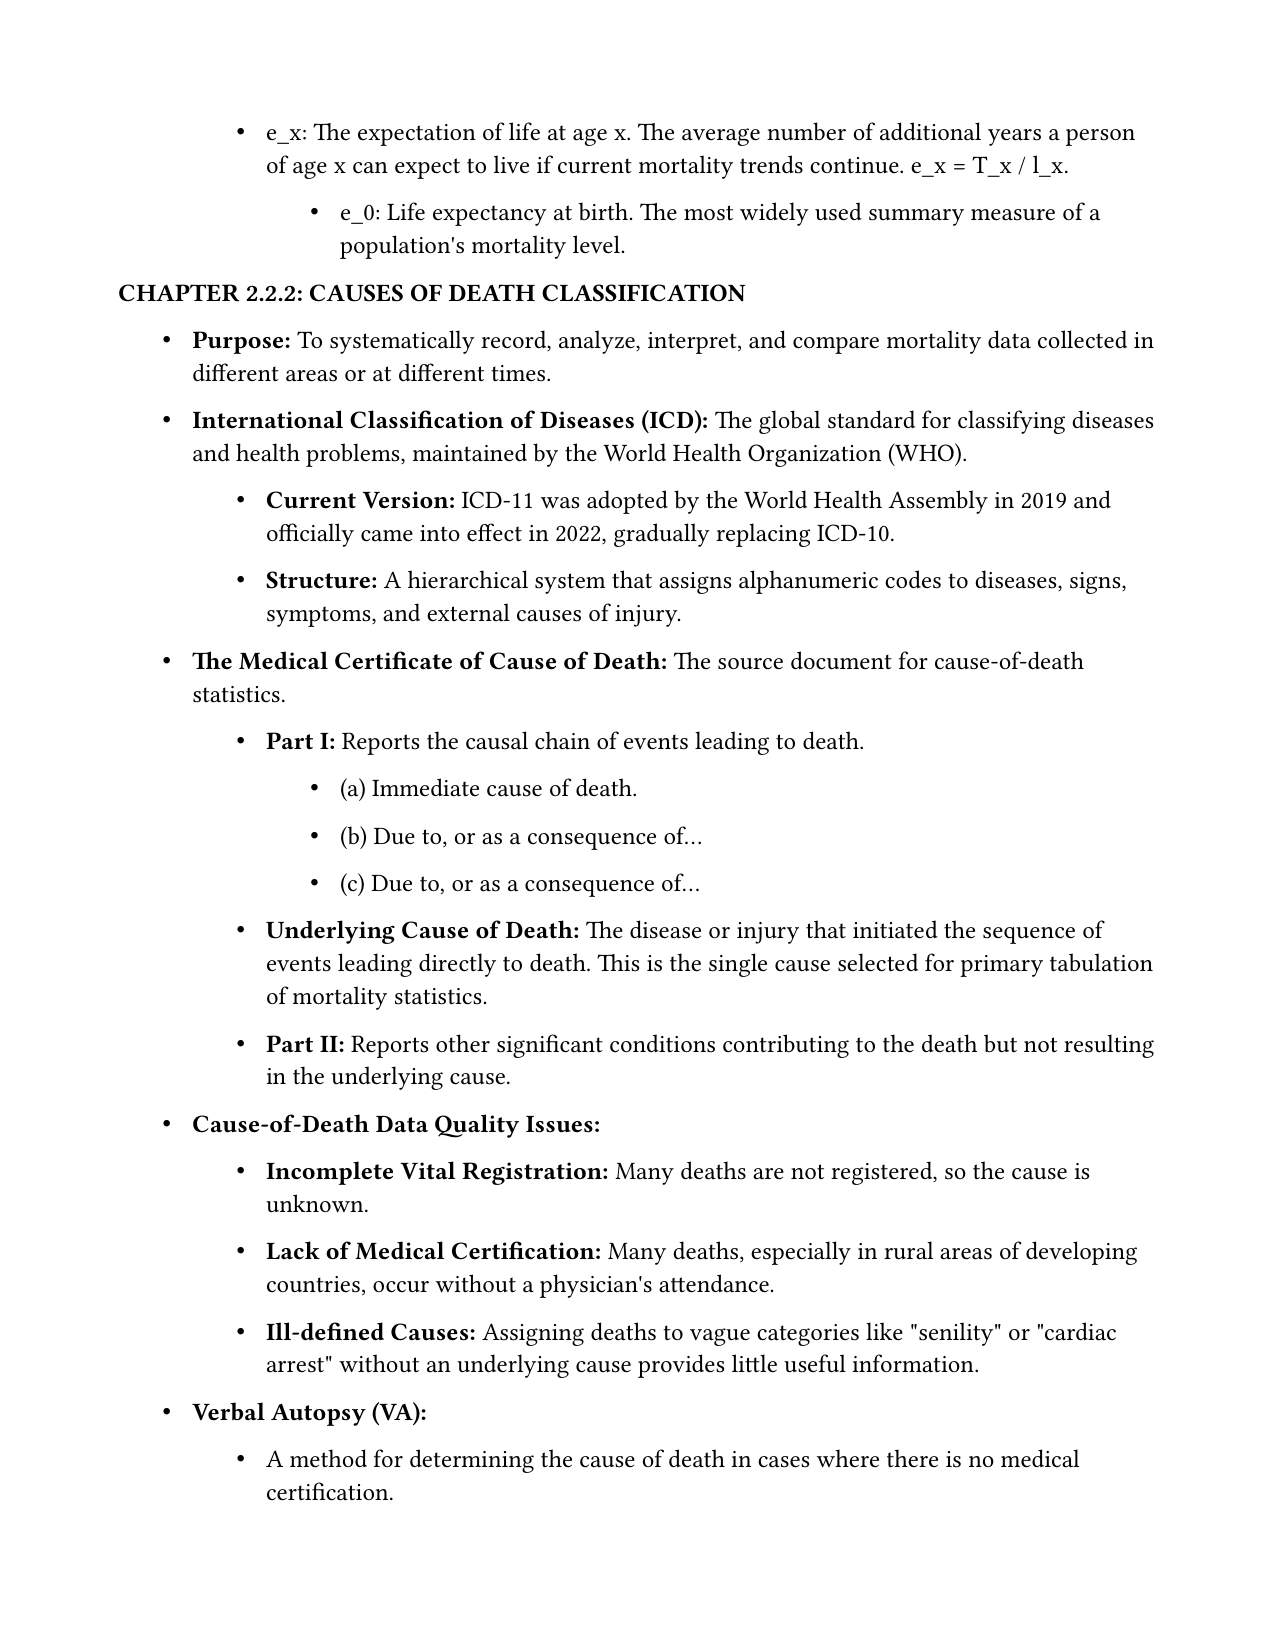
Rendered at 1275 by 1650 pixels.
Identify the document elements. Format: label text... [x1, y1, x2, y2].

list (b) Due to, or as a consequence of... [310, 822, 1157, 850]
list International Classification of Diseases (ICD): The global standard for classifying diseases and health problems, maintained by the World Health Organization (WHO). [162, 406, 1157, 467]
list Incomplete Vital Registration: Many deaths are not registered, so the cause is unknown. [236, 1157, 1157, 1218]
list (c) Due to, or as a consequence of... [310, 869, 1157, 898]
list Purpose: To systematically record, analyze, interpret, and compare mortality data collected in different areas or at different times. [162, 326, 1157, 387]
list Structure: A hierarchical system that assigns alphanumeric codes to diseases, signs, symptoms, and external causes of injury. [236, 567, 1157, 628]
list e_0: Life expectancy at birth. The most widely used summary measure of a population's mortality level. [310, 198, 1157, 260]
list The Medical Certificate of Cause of Death: The source document for cause-of-death statistics. [162, 647, 1157, 708]
list Part I: Reports the causal chain of events leading to death. [236, 727, 1157, 756]
list Verbal Autopsy (VA): [162, 1398, 1157, 1426]
list Lack of Medical Certification: Many deaths, especially in rural areas of developing countries, occur without a physician's attendance. [236, 1237, 1157, 1299]
list e_x: The expectation of life at age x. The average number of additional years a person of age x can expect to live if current mortality trends continue. e_x = T_x / l_x. [236, 118, 1157, 179]
list Current Version: ICD-11 was adopted by the World Health Assembly in 2019 and officially came into effect in 2022, gradually replacing ICD-10. [236, 486, 1157, 548]
list Underlying Cause of Death: The disease or injury that initiated the sequence of events leading directly to death. This is the single cause selected for primary tabulation of mortality statistics. [236, 917, 1157, 1011]
list Cause-of-Death Data Quality Issues: [162, 1110, 1157, 1138]
list A method for determining the cause of death in cases where there is no medical certification. [236, 1445, 1157, 1507]
list (a) Immediate cause of death. [310, 774, 1157, 803]
text CHAPTER 2.2.2: CAUSES OF DEATH CLASSIFICATION [118, 278, 1157, 307]
list Ill-defined Causes: Assigning deaths to vague categories like "senility" or "cardiac arrest" without an underlying cause provides little useful information. [236, 1318, 1157, 1379]
list Part II: Reports other significant conditions contributing to the death but not resulting in the underlying cause. [236, 1029, 1157, 1091]
